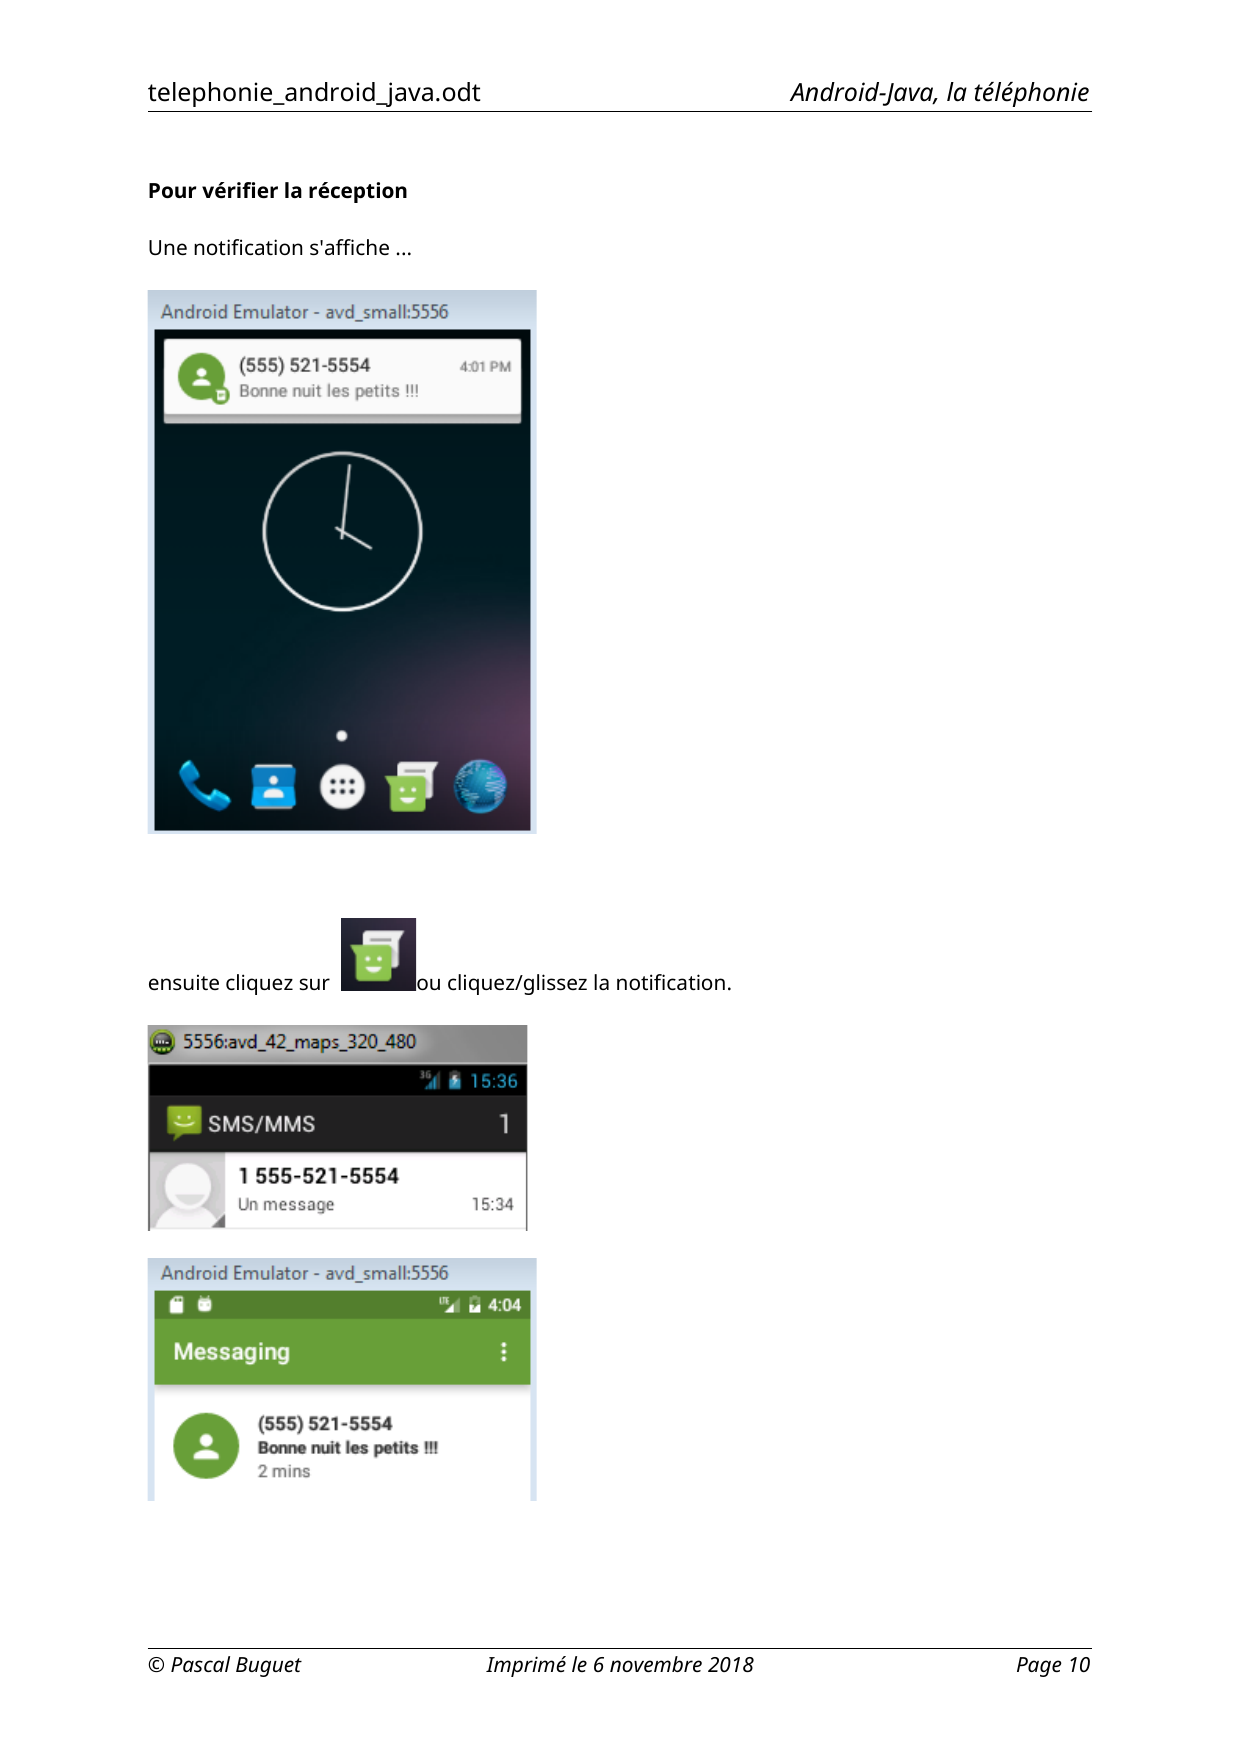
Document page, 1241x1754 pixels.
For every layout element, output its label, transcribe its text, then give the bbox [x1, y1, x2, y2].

picture [341, 918, 417, 991]
text Pour vérifier la réception [148, 176, 1092, 204]
picture [147, 1258, 537, 1501]
text Une notification s'affiche ... [148, 233, 1092, 261]
text ensuite cliquez sur ou cliquez/glissez la notification. [148, 919, 1092, 997]
picture [147, 290, 537, 834]
picture [147, 1025, 528, 1231]
